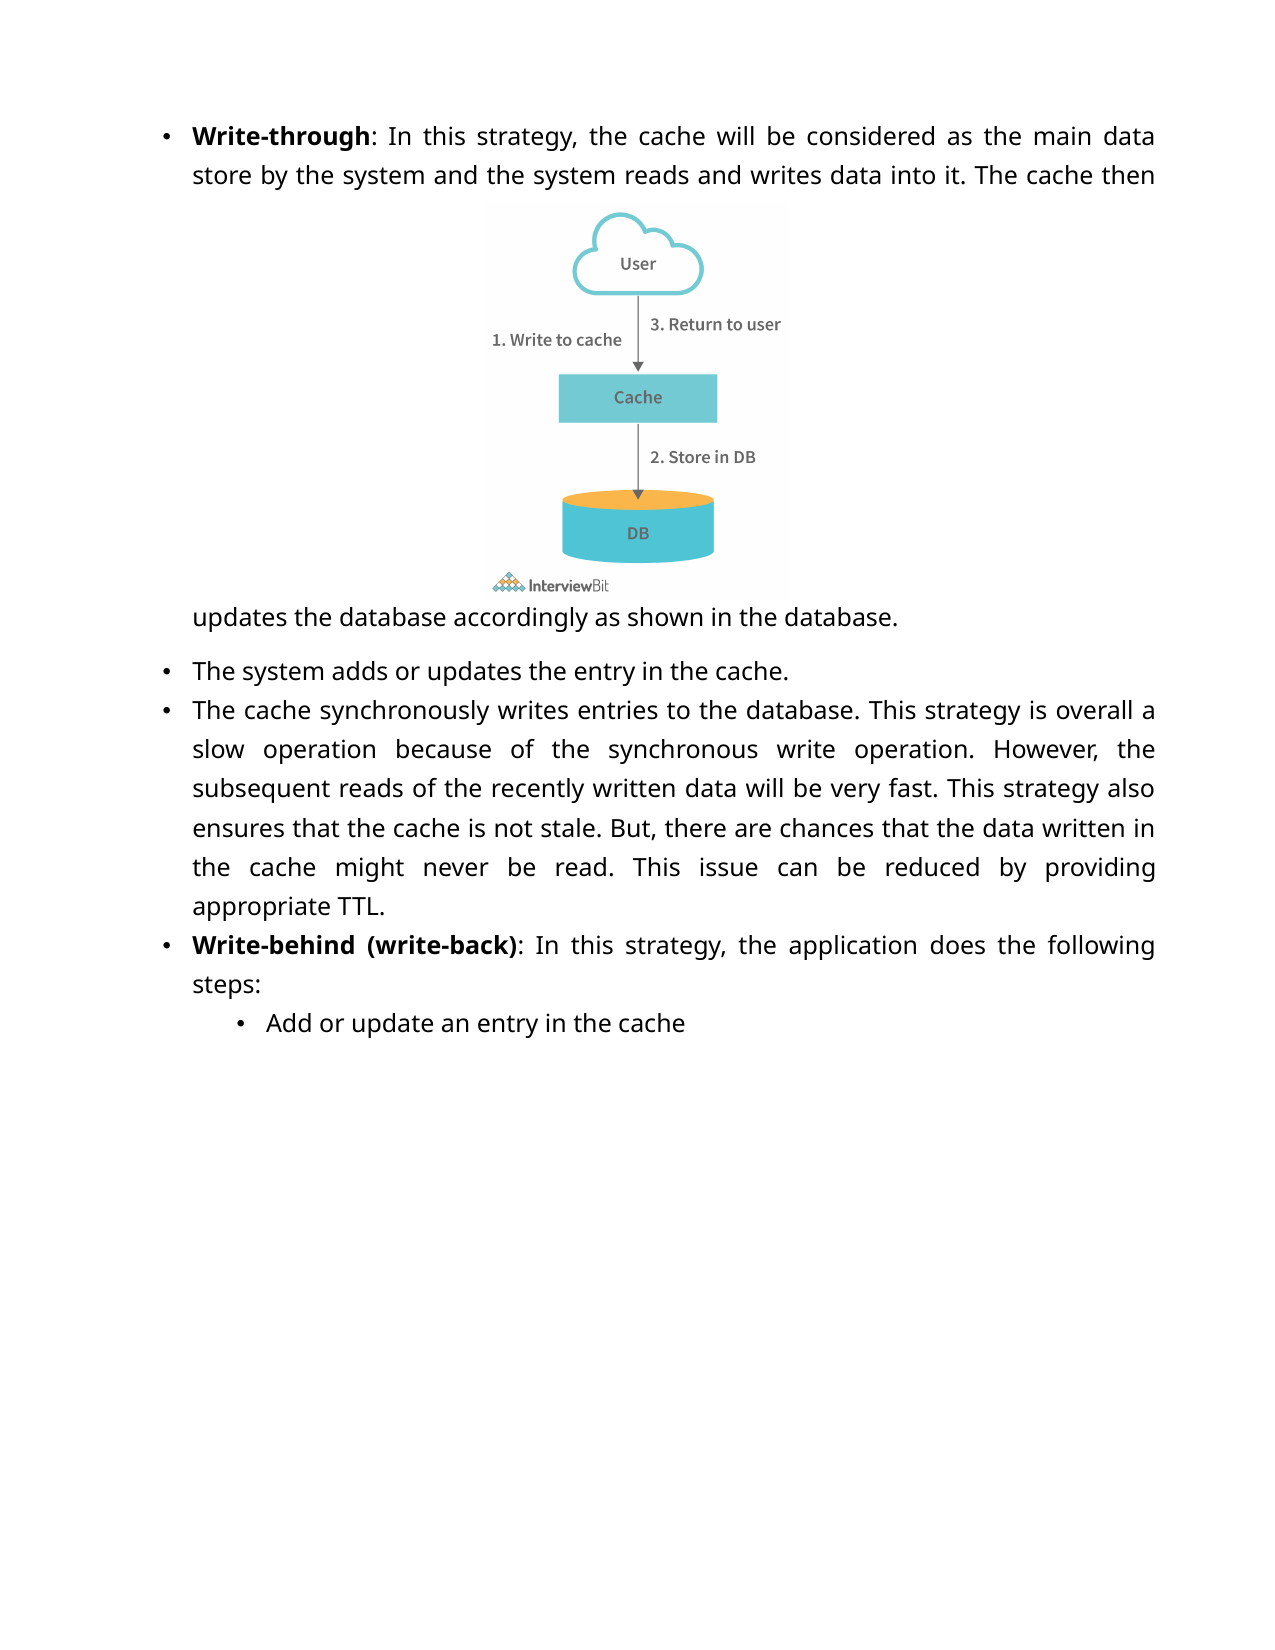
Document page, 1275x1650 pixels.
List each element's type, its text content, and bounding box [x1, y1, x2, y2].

list The cache synchronously writes entries to the database. This strategy is overall a slow operation because of the synchronous write operation. However, the subsequent reads of the recently written data will be very fast. This strategy also ensures that the cache is not stale. But, there are chances that the data written in the cache might never be read. This issue can be reduced by providing appropriate TTL. [162, 693, 1157, 923]
list The system adds or updates the entry in the cache. [162, 654, 1157, 688]
list Write-through: In this strategy, the cache will be considered as the main data store by the system and the system reads and writes data into it. The cache then updates the database accordingly as shown in the database. [162, 118, 1157, 634]
picture [486, 204, 789, 600]
list Add or update an entry in the cache [236, 1006, 1157, 1040]
list Write-behind (write-back): In this strategy, the application does the following steps: [162, 928, 1157, 1001]
